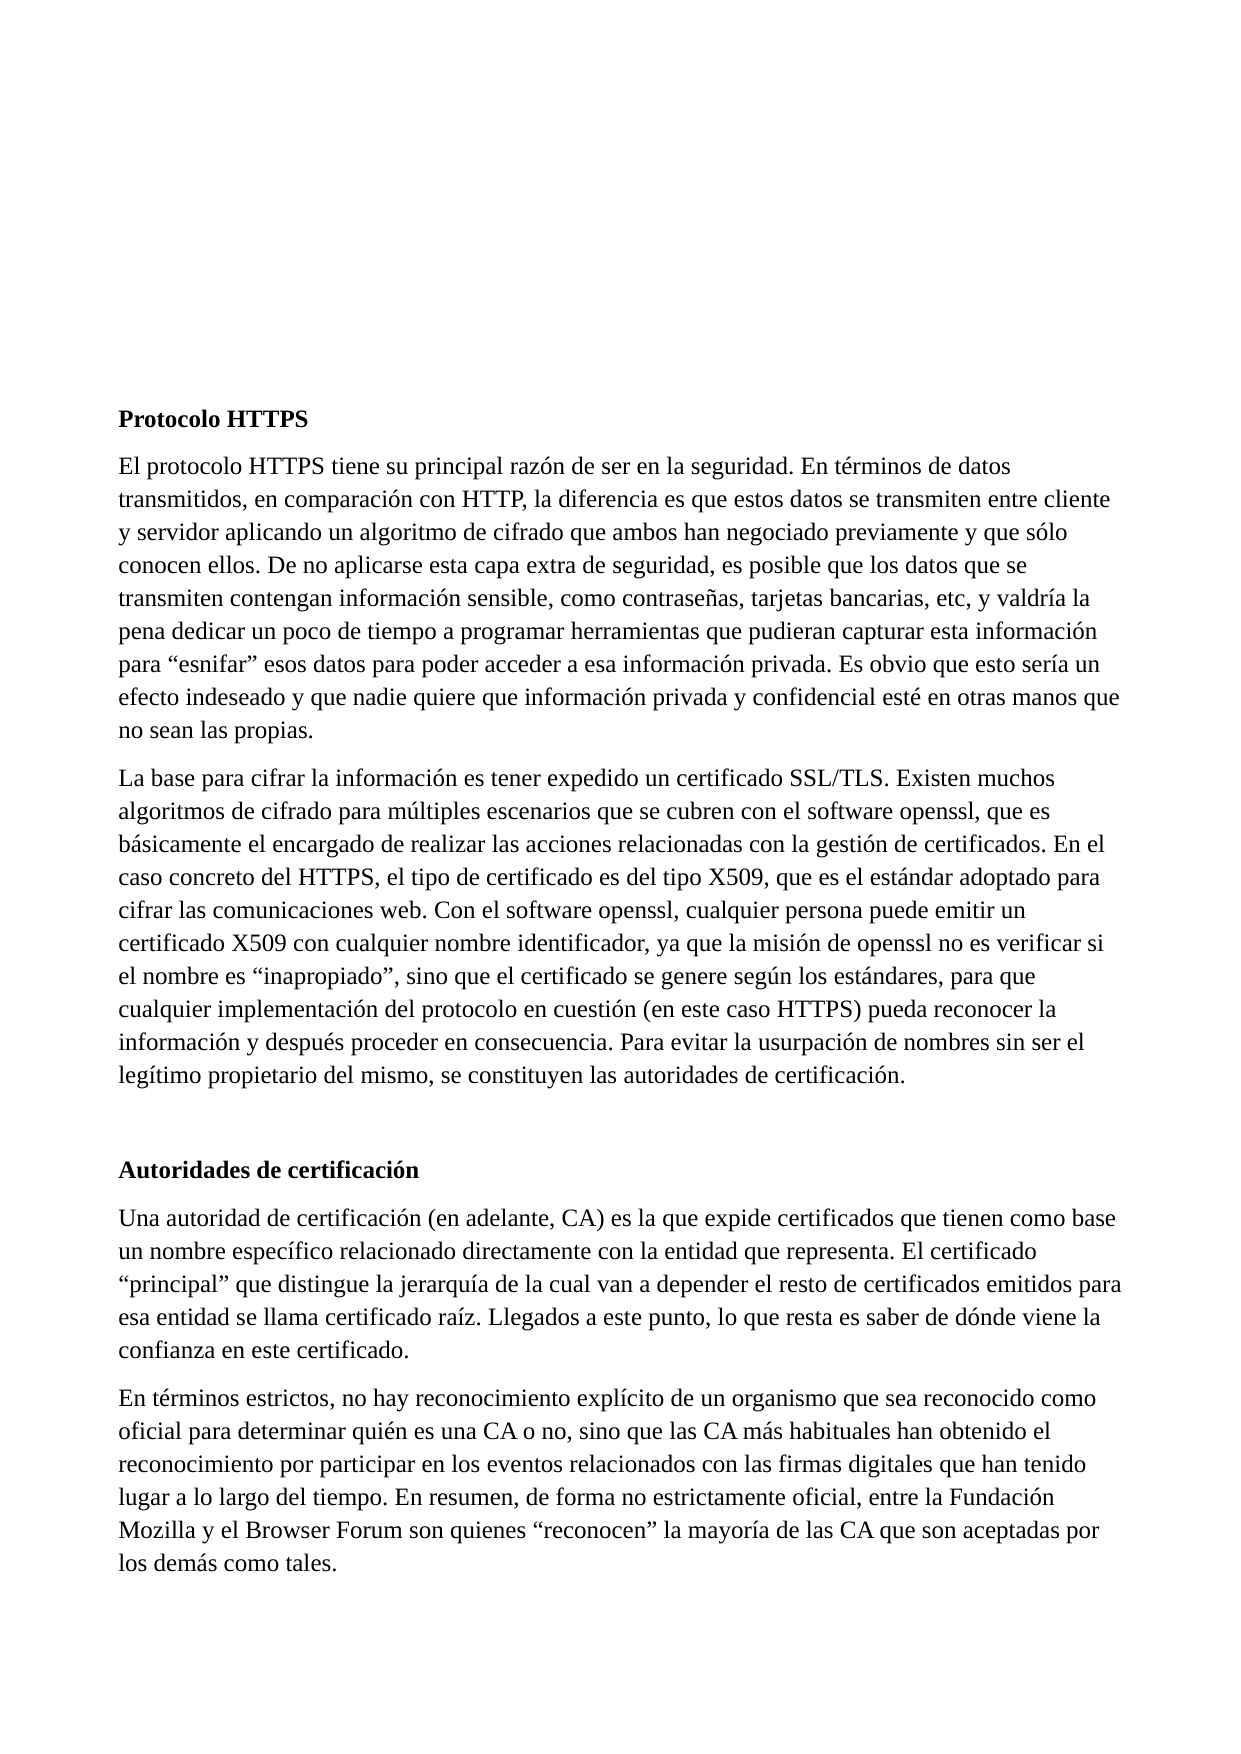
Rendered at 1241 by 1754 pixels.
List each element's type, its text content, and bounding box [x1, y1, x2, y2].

text Autoridades de certificación [118, 1156, 1122, 1184]
text El protocolo HTTPS tiene su principal razón de ser en la seguridad. En términos de datos transmitidos, en comparación con HTTP, la diferencia es que estos datos se transmiten entre cliente y servidor aplicando un algoritmo de cifrado que ambos han negociado previamente y que sólo conocen ellos. De no aplicarse esta capa extra de seguridad, es posible que los datos que se transmiten contengan información sensible, como contraseñas, tarjetas bancarias, etc, y valdría la pena dedicar un poco de tiempo a programar herramientas que pudieran capturar esta información para “esnifar” esos datos para poder acceder a esa información privada. Es obvio que esto sería un efecto indeseado y que nadie quiere que información privada y confidencial esté en otras manos que no sean las propias. [118, 451, 1122, 744]
text La base para cifrar la información es tener expedido un certificado SSL/TLS. Existen muchos algoritmos de cifrado para múltiples escenarios que se cubren con el software openssl, que es básicamente el encargado de realizar las acciones relacionadas con la gestión de certificados. En el caso concreto del HTTPS, el tipo de certificado es del tipo X509, que es el estándar adoptado para cifrar las comunicaciones web. Con el software openssl, cualquier persona puede emitir un certificado X509 con cualquier nombre identificador, ya que la misión de openssl no es verificar si el nombre es “inapropiado”, sino que el certificado se genere según los estándares, para que cualquier implementación del protocolo en cuestión (en este caso HTTPS) pueda reconocer la información y después proceder en consecuencia. Para evitar la usurpación de nombres sin ser el legítimo propietario del mismo, se constituyen las autoridades de certificación. [118, 763, 1122, 1089]
text Protocolo HTTPS [118, 404, 1122, 432]
text En términos estrictos, no hay reconocimiento explícito de un organismo que sea reconocido como oficial para determinar quién es una CA o no, sino que las CA más habituales han obtenido el reconocimiento por participar en los eventos relacionados con las firmas digitales que han tenido lugar a lo largo del tiempo. En resumen, de forma no estrictamente oficial, entre la Fundación Mozilla y el Browser Forum son quienes “reconocen” la mayoría de las CA que son aceptadas por los demás como tales. [118, 1383, 1122, 1577]
text Una autoridad de certificación (en adelante, CA) es la que expide certificados que tienen como base un nombre específico relacionado directamente con la entidad que representa. El certificado “principal” que distingue la jerarquía de la cual van a depender el resto de certificados emitidos para esa entidad se llama certificado raíz. Llegados a este punto, lo que resta es saber de dónde viene la confianza en este certificado. [118, 1203, 1122, 1364]
